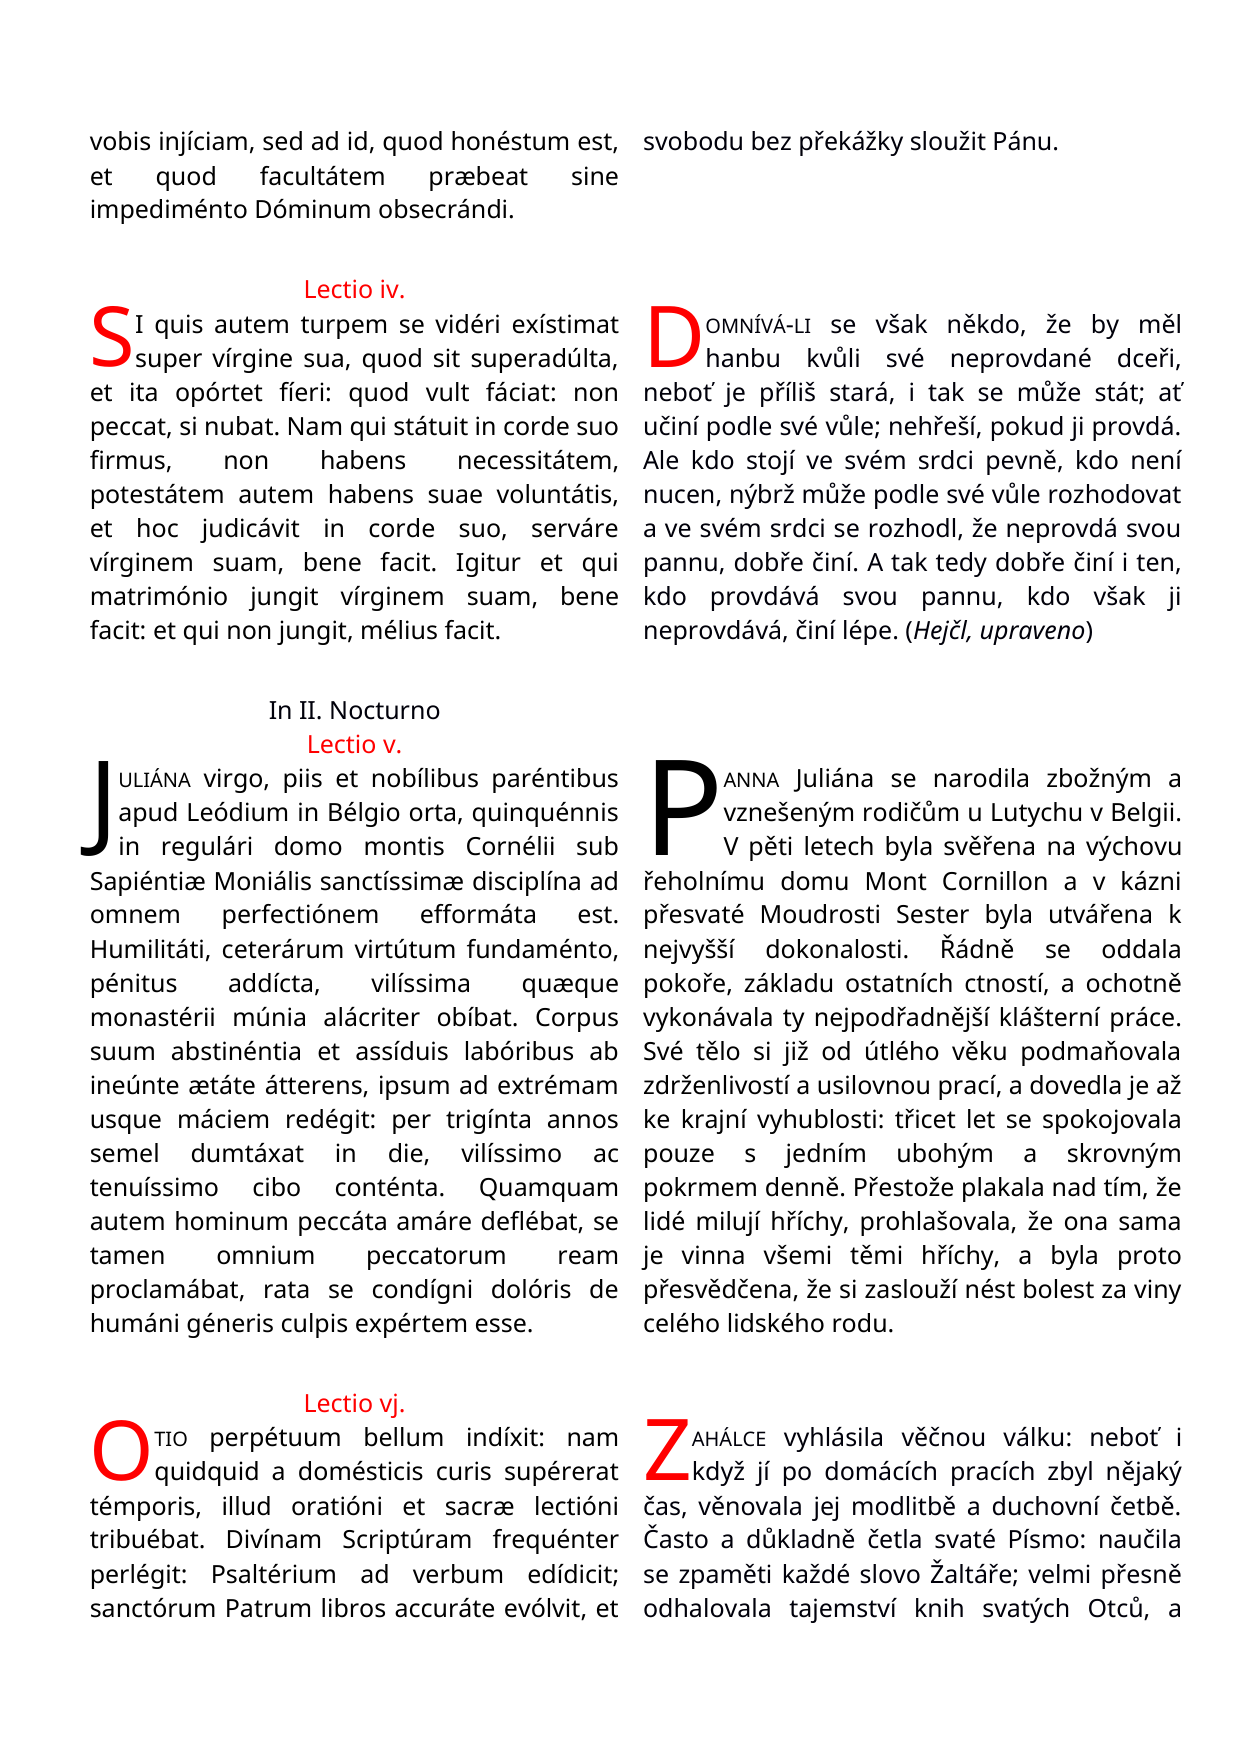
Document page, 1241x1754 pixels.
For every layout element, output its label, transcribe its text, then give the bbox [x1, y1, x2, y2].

table_cell Panna Juliána se narodila zbožným a vznešeným rodičům u Lutychu v Belgii. V pěti letech byla svěřena na výchovu řeholnímu domu Mont Cornillon a v kázni přesvaté Moudrosti Sester byla utvářena k nejvyšší dokonalosti. Řádně se oddala pokoře, základu ostatních ctností, a ochotně vykonávala ty nejpodřadnější klášterní práce. Své tělo si již od útlého věku podmaňovala zdrženlivostí a usilovnou prací, a dovedla je až ke krajní vyhublosti: třicet let se spokojovala pouze s jedním ubohým a skrovným pokrmem denně. Přestože plakala nad tím, že lidé milují hříchy, prohlašovala, že ona sama je vinna všemi těmi hříchy, a byla proto přesvědčena, že si zaslouží nést bolest za viny celého lidského rodu. [631, 687, 1194, 1380]
table_cell vobis injíciam, sed ad id, quod honéstum est, et quod facultátem præbeat sine impediménto Dóminum obsecrándi. [78, 118, 631, 266]
table_cell Lectio vj. Otio perpétuum bellum indíxit: nam quidquid a domésticis curis supérerat témporis, illud oratióni et sacræ lectióni tribuébat. Divínam Scriptúram frequénter perlégit: Psaltérium ad verbum edídicit; sanctórum Patrum libros accuráte evólvit, et [78, 1380, 631, 1630]
table_cell Zahálce vyhlásila věčnou válku: neboť i když jí po domácích pracích zbyl nějaký čas, věnovala jej modlitbě a duchovní četbě. Často a důkladně četla svaté Písmo: naučila se zpaměti každé slovo Žaltáře; velmi přesně odhalovala tajemství knih svatých Otců, a [631, 1380, 1194, 1630]
table_cell Lectio iv. SI quis autem turpem se vidéri exístimat super vírgine sua, quod sit superadúlta, et ita opórtet fíeri: quod vult fáciat: non peccat, si nubat. Nam qui státuit in corde suo firmus, non habens necessitátem, potestátem autem habens suae voluntátis, et hoc judicávit in corde suo, serváre vírginem suam, bene facit. Igitur et qui matrimónio jungit vírginem suam, bene facit: et qui non jungit, mélius facit. [78, 266, 631, 687]
table_cell svobodu bez překážky sloužit Pánu. [631, 118, 1194, 266]
table_cell Domnívá-li se však někdo, že by měl hanbu kvůli své neprovdané dceři, neboť je příliš stará, i tak se může stát; ať učiní podle své vůle; nehřeší, pokud ji provdá. Ale kdo stojí ve svém srdci pevně, kdo není nucen, nýbrž může podle své vůle rozhodovat a ve svém srdci se rozhodl, že neprovdá svou pannu, dobře činí. A tak tedy dobře činí i ten, kdo provdává svou pannu, kdo však ji neprovdává, činí lépe. (Hejčl, upraveno) [631, 266, 1194, 687]
table_cell In II. Nocturno Lectio v. Juliána virgo, piis et nobílibus paréntibus apud Leódium in Bélgio orta, quinquénnis in regulári domo montis Cornélii sub Sapiéntiæ Moniális sanctíssimæ disciplína ad omnem perfectiónem efformáta est. Humilitáti, ceterárum virtútum fundaménto, pénitus addícta, vilíssima quæque monastérii múnia alácriter obíbat. Corpus suum abstinéntia et assíduis labóribus ab ineúnte ætáte átterens, ipsum ad extrémam usque máciem redégit: per trigínta annos semel dumtáxat in die, vilíssimo ac tenuíssimo cibo conténta. Quamquam autem hominum peccáta amáre deflébat, se tamen omnium peccatorum ream proclamábat, rata se condígni dolóris de humáni géneris culpis expértem esse. [78, 687, 631, 1380]
